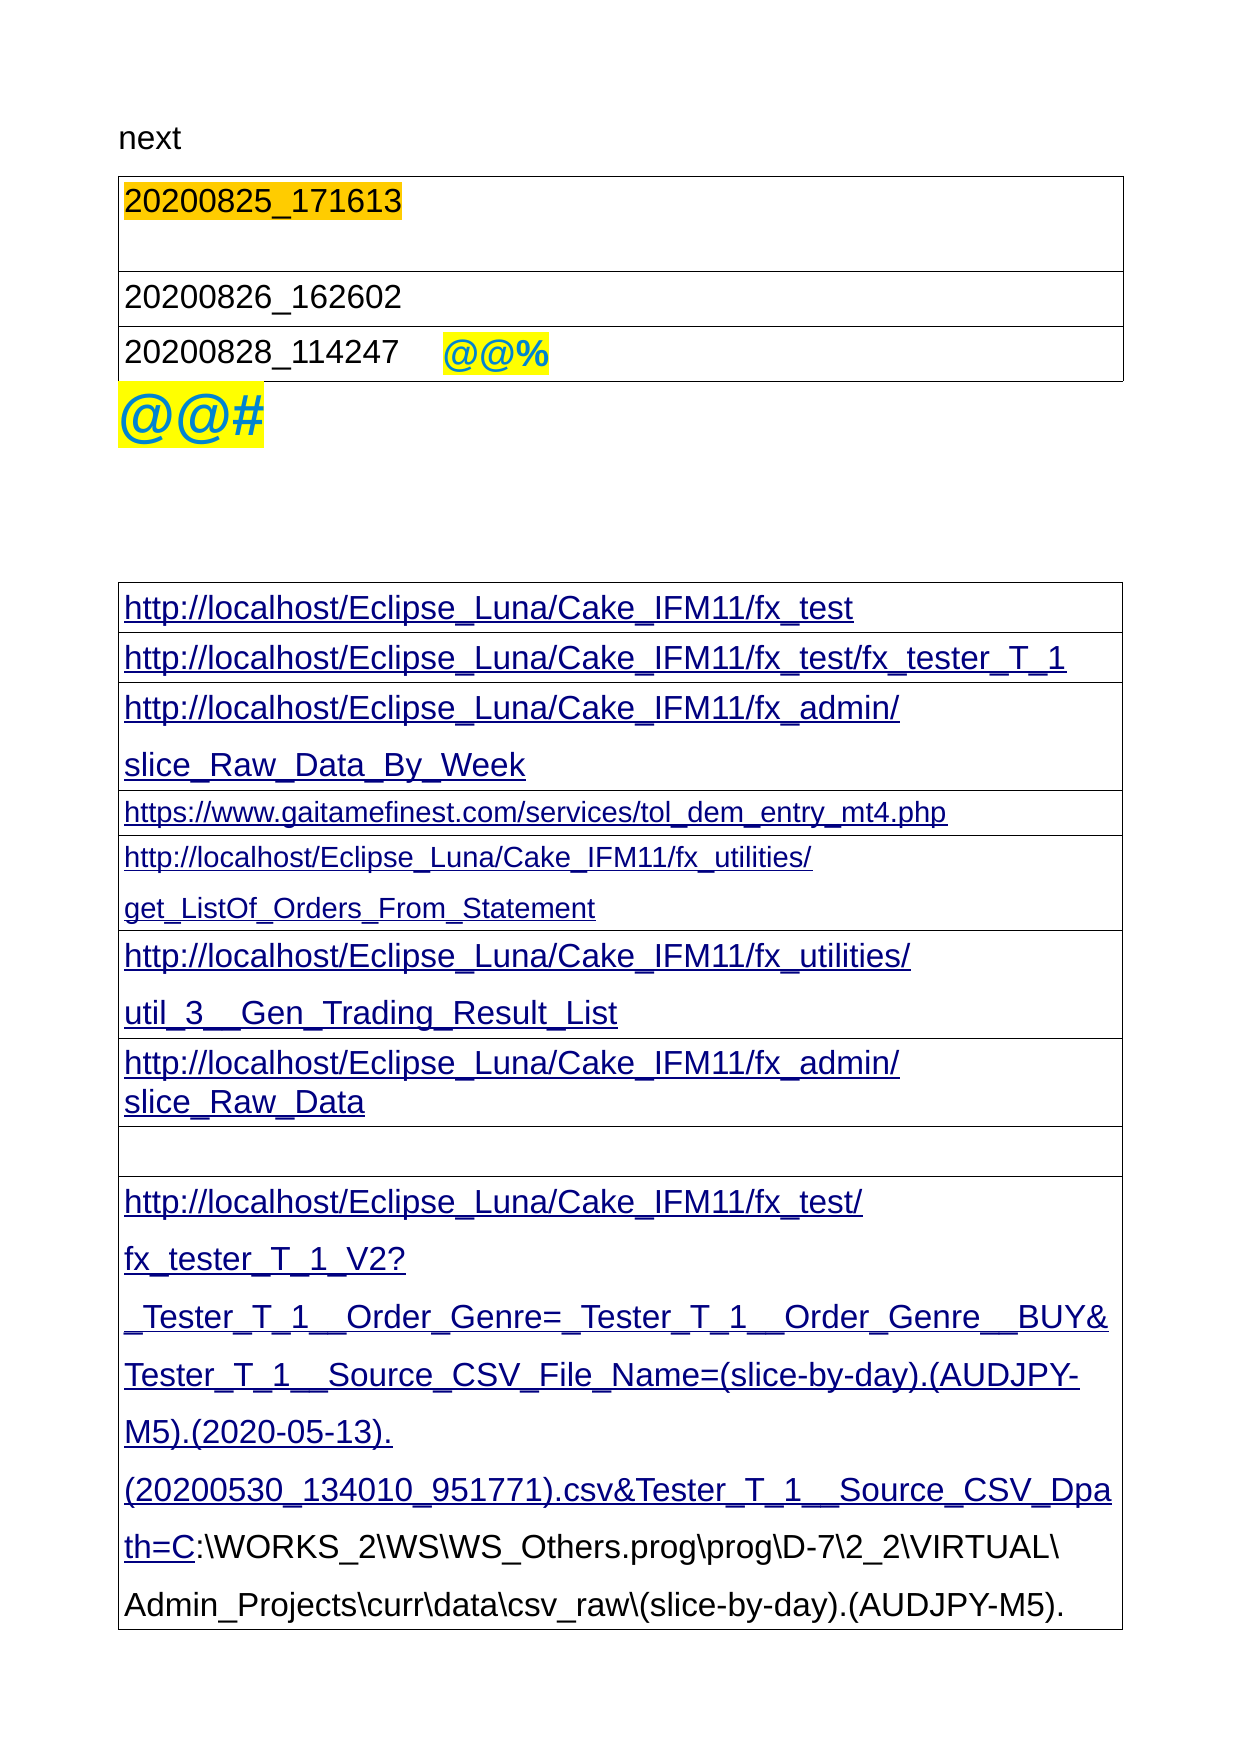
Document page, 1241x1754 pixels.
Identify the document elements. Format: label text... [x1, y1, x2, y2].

table_cell [437, 272, 620, 326]
text @@# [118, 382, 1122, 448]
table_cell http://localhost/Eclipse_Luna/Cake_IFM11/fx_admin/slice_Raw_Data_By_Week [119, 683, 1122, 789]
table_cell http://localhost/Eclipse_Luna/Cake_IFM11/fx_admin/slice_Raw_Data [119, 1039, 1122, 1126]
table_cell https://www.gaitamefinest.com/services/tol_dem_entry_mt4.php [119, 791, 1122, 834]
table_cell 20200828_114247 [119, 327, 437, 381]
table_cell [871, 327, 1123, 381]
table_header http://localhost/Eclipse_Luna/Cake_IFM11/fx_test [119, 583, 1122, 632]
table_cell @@% [437, 327, 620, 381]
table_header [437, 177, 620, 271]
table_header [620, 177, 871, 271]
table_cell http://localhost/Eclipse_Luna/Cake_IFM11/fx_test/fx_tester_T_1 [119, 633, 1122, 682]
table_cell http://localhost/Eclipse_Luna/Cake_IFM11/fx_utilities/util_3__Gen_Trading_Result_List [119, 931, 1122, 1038]
table_cell http://localhost/Eclipse_Luna/Cake_IFM11/fx_utilities/get_ListOf_Orders_From_Statement [119, 836, 1122, 930]
table_cell [119, 1127, 1122, 1176]
table_header 20200825_171613 [119, 177, 437, 271]
table_header [871, 177, 1123, 271]
table_cell http://localhost/Eclipse_Luna/Cake_IFM11/fx_test/fx_tester_T_1_V2?_Tester_T_1__Order_Genre=_Tester_T_1__Order_Genre__BUY&Tester_T_1__Source_CSV_File_Name=(slice-by-day).(AUDJPY-M5).(2020-05-13).(20200530_134010_951771).csv&Tester_T_1__Source_CSV_Dpath=C:\WORKS_2\WS\WS_Others.prog\prog\D-7\2_2\VIRTUAL\Admin_Projects\curr\data\csv_raw\(slice-by-day).(AUDJPY-M5). [119, 1177, 1122, 1629]
table_cell [620, 272, 871, 326]
table_cell [871, 272, 1123, 326]
table_cell 20200826_162602 [119, 272, 437, 326]
table_cell [620, 327, 871, 381]
text next [118, 118, 1122, 157]
